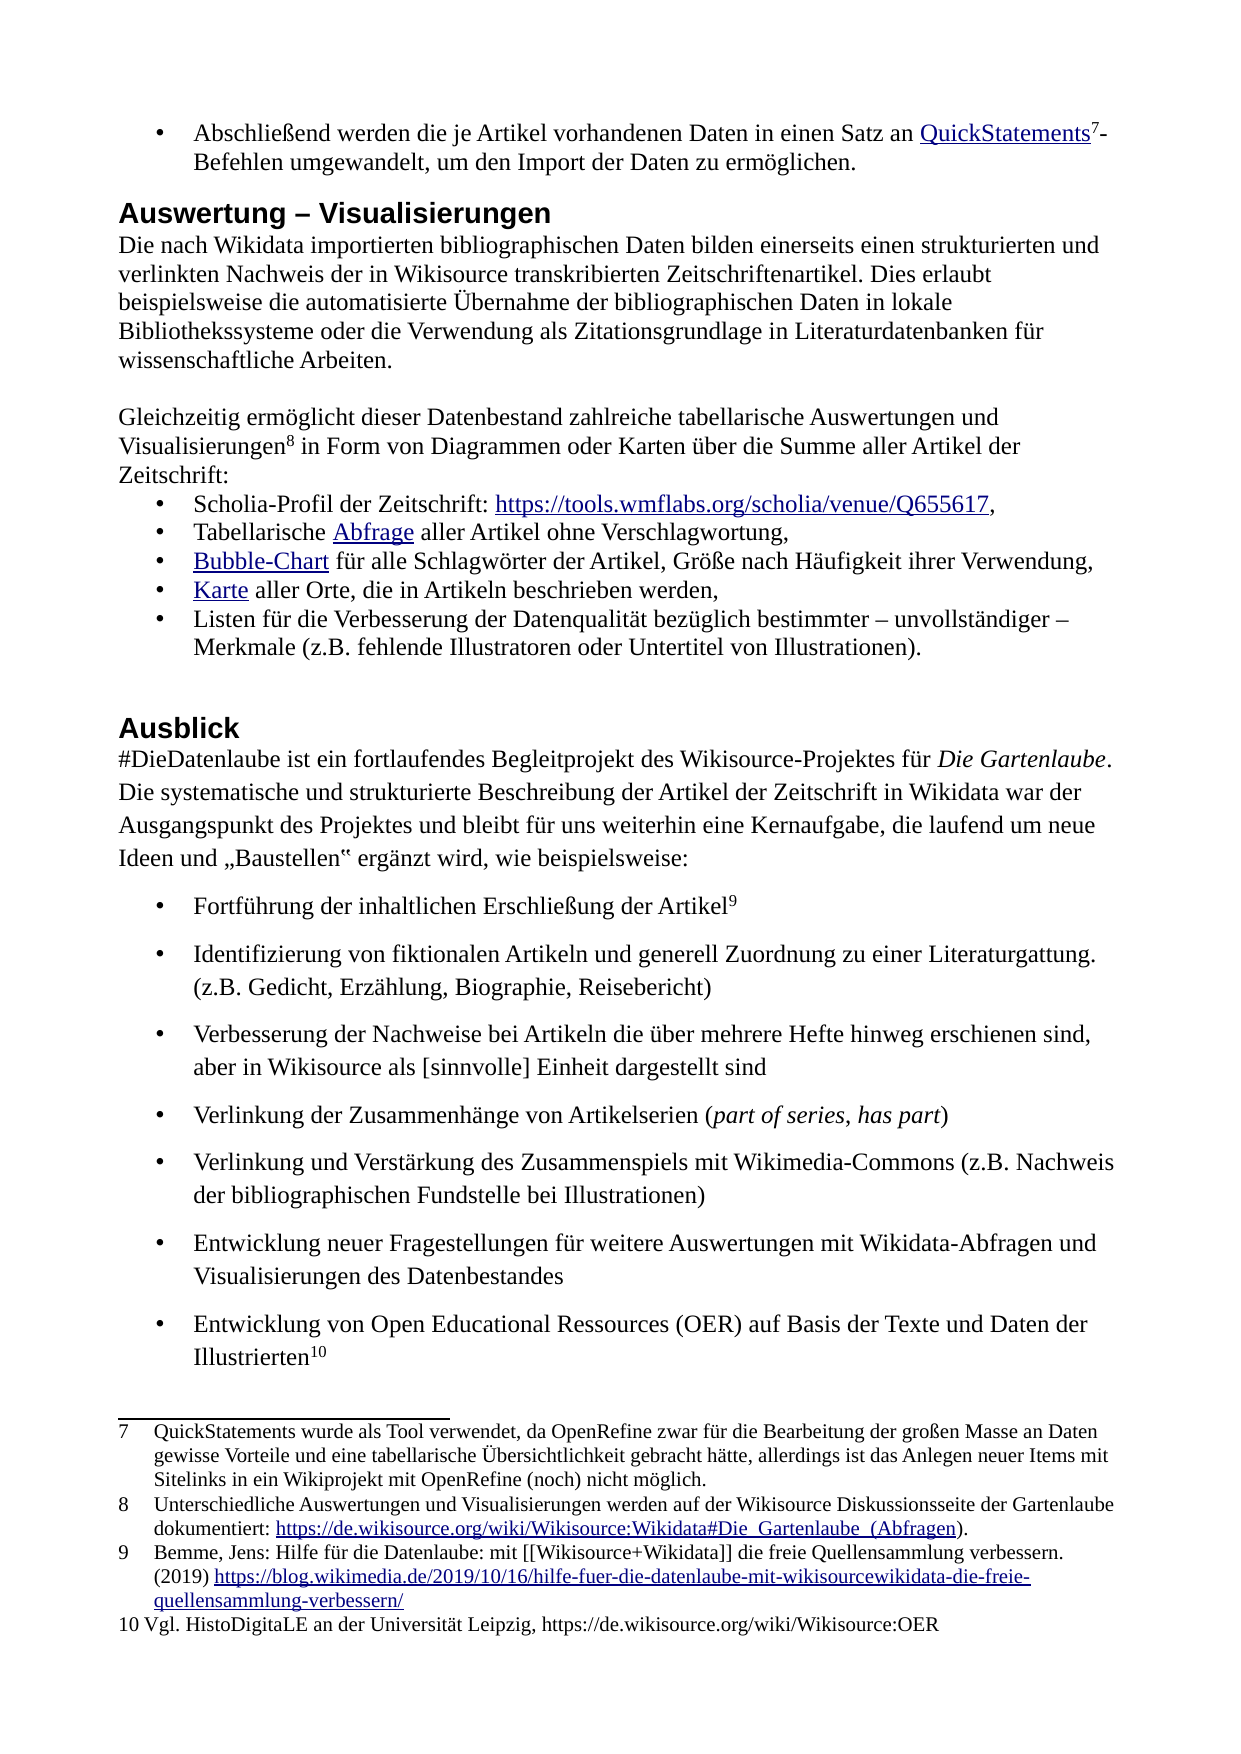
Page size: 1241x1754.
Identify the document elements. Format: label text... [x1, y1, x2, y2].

list Entwicklung neuer Fragestellungen für weitere Auswertungen mit Wikidata-Abfragen und Visualisierungen des Datenbestandes [156, 1228, 1122, 1290]
text Die nach Wikidata importierten bibliographischen Daten bilden einerseits einen strukturierten und verlinkten Nachweis der in Wikisource transkribierten Zeitschriftenartikel. Dies erlaubt beispielsweise die automatisierte Übernahme der bibliographischen Daten in lokale Bibliothekssysteme oder die Verwendung als Zitationsgrundlage in Literaturdatenbanken für wissenschaftliche Arbeiten. [118, 230, 1122, 374]
list Listen für die Verbesserung der Datenqualität bezüglich bestimmter – unvollständiger – Merkmale (z.B. fehlende Illustratoren oder Untertitel von Illustrationen). [156, 604, 1122, 661]
list Karte aller Orte, die in Artikeln beschrieben werden, [156, 575, 1122, 604]
list Verlinkung der Zusammenhänge von Artikelserien (part of series, has part) [156, 1100, 1122, 1129]
text #DieDatenlaube ist ein fortlaufendes Begleitprojekt des Wikisource-Projektes für Die Gartenlaube. Die systematische und strukturierte Beschreibung der Artikel der Zeitschrift in Wikidata war der Ausgangspunkt des Projektes und bleibt für uns weiterhin eine Kernaufgabe, die laufend um neue Ideen und „Baustellen‟ ergänzt wird, wie beispielsweise: [118, 744, 1122, 872]
subtitle Ausblick [118, 711, 1122, 744]
text Unterschiedliche Auswertungen und Visualisierungen werden auf der Wikisource Diskussionsseite der Gartenlaube dokumentiert: https://de.wikisource.org/wiki/Wikisource:Wikidata#Die_Gartenlaube_(Abfragen). [118, 1491, 1122, 1539]
list Fortführung der inhaltlichen Erschließung der Artikel [156, 891, 1122, 920]
list Identifizierung von fiktionalen Artikeln und generell Zuordnung zu einer Literaturgattung. (z.B. Gedicht, Erzählung, Biographie, Reisebericht) [156, 939, 1122, 1000]
subtitle Auswertung – Visualisierungen [118, 196, 1122, 230]
list Bemme, Jens: Hilfe für die Datenlaube: mit [[Wikisource+Wikidata]] die freie Quellensammlung verbessern. (2019) https://blog.wikimedia.de/2019/10/16/hilfe-fuer-die-datenlaube-mit-wikisourcewikidata-die-freie-quellensammlung-verbessern/ [118, 1539, 1122, 1612]
list Bubble-Chart für alle Schlagwörter der Artikel, Größe nach Häufigkeit ihrer Verwendung, [156, 546, 1122, 575]
text Gleichzeitig ermöglicht dieser Datenbestand zahlreiche tabellarische Auswertungen und Visualisierungen in Form von Diagrammen oder Karten über die Summe aller Artikel der Zeitschrift: [118, 402, 1122, 489]
list Vgl. HistoDigitaLE an der Universität Leipzig, https://de.wikisource.org/wiki/Wikisource:OER [118, 1612, 1122, 1636]
list Verlinkung und Verstärkung des Zusammenspiels mit Wikimedia-Commons (z.B. Nachweis der bibliographischen Fundstelle bei Illustrationen) [156, 1147, 1122, 1209]
list Abschließend werden die je Artikel vorhandenen Daten in einen Satz an QuickStatements-Befehlen umgewandelt, um den Import der Daten zu ermöglichen. [156, 118, 1122, 176]
list QuickStatements wurde als Tool verwendet, da OpenRefine zwar für die Bearbeitung der großen Masse an Daten gewisse Vorteile und eine tabellarische Übersichtlichkeit gebracht hätte, allerdings ist das Anlegen neuer Items mit Sitelinks in ein Wikiprojekt mit OpenRefine (noch) nicht möglich. [118, 1419, 1122, 1491]
list Scholia-Profil der Zeitschrift: https://tools.wmflabs.org/scholia/venue/Q655617, [156, 489, 1122, 517]
list Verbesserung der Nachweise bei Artikeln die über mehrere Hefte hinweg erschienen sind, aber in Wikisource als [sinnvolle] Einheit dargestellt sind [156, 1019, 1122, 1081]
list Entwicklung von Open Educational Ressources (OER) auf Basis der Texte und Daten der Illustrierten [156, 1309, 1122, 1371]
list Tabellarische Abfrage aller Artikel ohne Verschlagwortung, [156, 517, 1122, 546]
